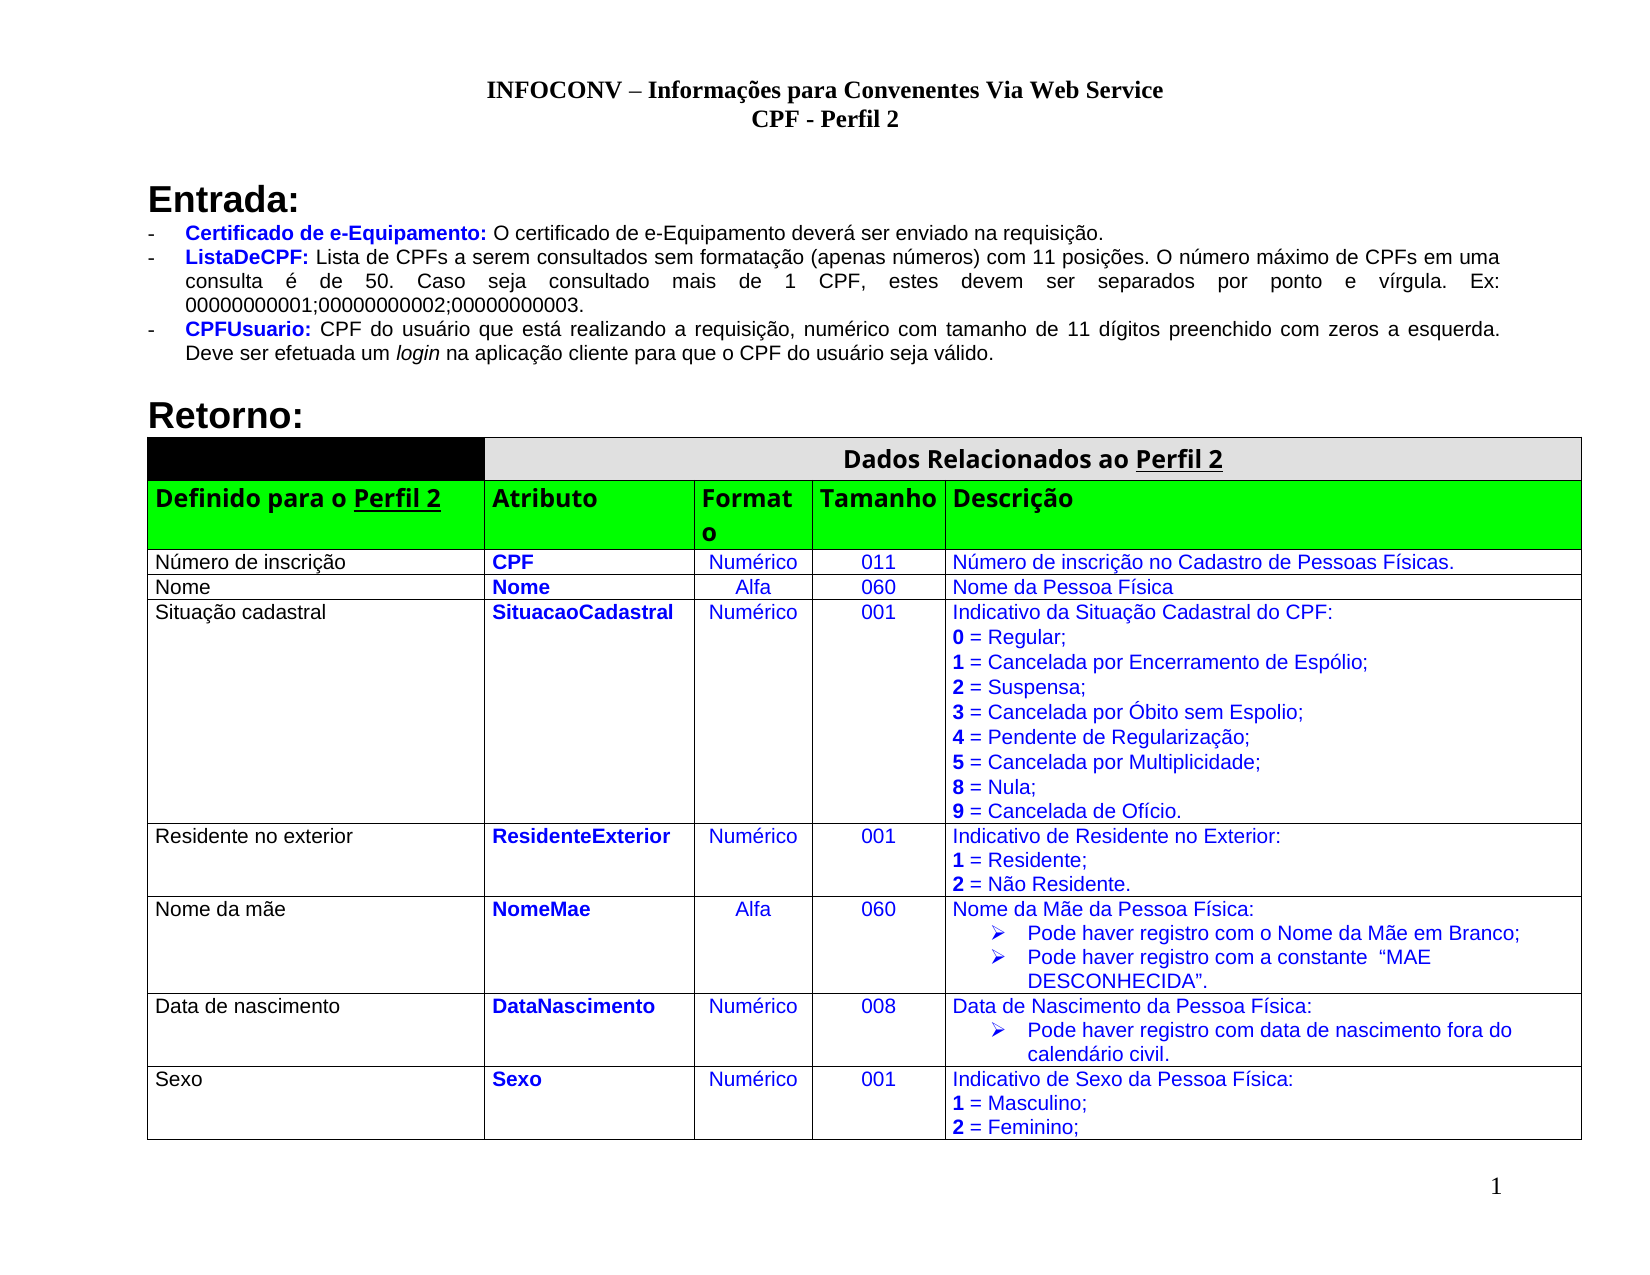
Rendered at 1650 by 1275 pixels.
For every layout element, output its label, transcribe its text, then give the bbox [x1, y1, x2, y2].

table_cell Indicativo da Situação Cadastral do CPF: 0 = Regular; 1 = Cancelada por Encerramento de Espólio; 2 = Suspensa; 3 = Cancelada por Óbito sem Espolio; 4 = Pendente de Regularização; 5 = Cancelada por Multiplicidade; 8 = Nula; 9 = Cancelada de Ofício. [946, 600, 1581, 823]
table_cell Número de inscrição [148, 550, 484, 574]
table_header Dados Relacionados ao Perfil 2 [485, 438, 1581, 480]
table_cell Atributo [485, 481, 694, 549]
table_cell Formato [695, 481, 812, 549]
table_cell Indicativo de Residente no Exterior: 1 = Residente; 2 = Não Residente. [946, 824, 1581, 896]
table_cell Alfa [695, 897, 812, 993]
table_cell ResidenteExterior [485, 824, 694, 896]
table_cell Sexo [148, 1067, 484, 1139]
table_cell Numérico [695, 550, 812, 574]
table_cell Numérico [695, 994, 812, 1066]
text Retorno: [148, 393, 1502, 437]
table_cell Alfa [695, 575, 812, 599]
table_cell 008 [813, 994, 945, 1066]
table_cell Definido para o Perfil 2 [148, 481, 484, 549]
table_cell Nome [485, 575, 694, 599]
table_cell DataNascimento [485, 994, 694, 1066]
table_cell Número de inscrição no Cadastro de Pessoas Físicas. [946, 550, 1581, 574]
table_cell Nome [148, 575, 484, 599]
table_cell 060 [813, 897, 945, 993]
table_cell Descrição [946, 481, 1581, 549]
table_cell NomeMae [485, 897, 694, 993]
table_cell 001 [813, 600, 945, 823]
table_cell Tamanho [813, 481, 945, 549]
table_cell 001 [813, 824, 945, 896]
table_cell Nome da Mãe da Pessoa Física: Pode haver registro com o Nome da Mãe em Branco; Pode haver registro com a constante “MAE DESCONHECIDA”. [946, 897, 1581, 993]
table_cell 011 [813, 550, 945, 574]
table_cell Nome da Pessoa Física [946, 575, 1581, 599]
table_cell Numérico [695, 824, 812, 896]
list CPFUsuario: CPF do usuário que está realizando a requisição, numérico com tamanho de 11 dígitos preenchido com zeros a esquerda. Deve ser efetuada um login na aplicação cliente para que o CPF do usuário seja válido. [148, 317, 1502, 365]
table_cell 001 [813, 1067, 945, 1139]
table_cell CPF [485, 550, 694, 574]
text Entrada: [148, 177, 1502, 220]
table_cell SituacaoCadastral [485, 600, 694, 823]
list ListaDeCPF: Lista de CPFs a serem consultados sem formatação (apenas números) com 11 posições. O número máximo de CPFs em uma consulta é de 50. Caso seja consultado mais de 1 CPF, estes devem ser separados por ponto e vírgula. Ex: 00000000001;00000000002;00000000003. [148, 244, 1502, 317]
table_header [148, 438, 484, 480]
table_cell Situação cadastral [148, 600, 484, 823]
table_cell Numérico [695, 600, 812, 823]
table_cell Indicativo de Sexo da Pessoa Física: 1 = Masculino; 2 = Feminino; [946, 1067, 1581, 1139]
table_cell Data de nascimento [148, 994, 484, 1066]
table_cell Residente no exterior [148, 824, 484, 896]
table_cell Numérico [695, 1067, 812, 1139]
table_cell Data de Nascimento da Pessoa Física: Pode haver registro com data de nascimento fora do calendário civil. [946, 994, 1581, 1066]
table_cell Nome da mãe [148, 897, 484, 993]
list Certificado de e-Equipamento: O certificado de e-Equipamento deverá ser enviado na requisição. [148, 220, 1502, 244]
table_cell 060 [813, 575, 945, 599]
table_cell Sexo [485, 1067, 694, 1139]
